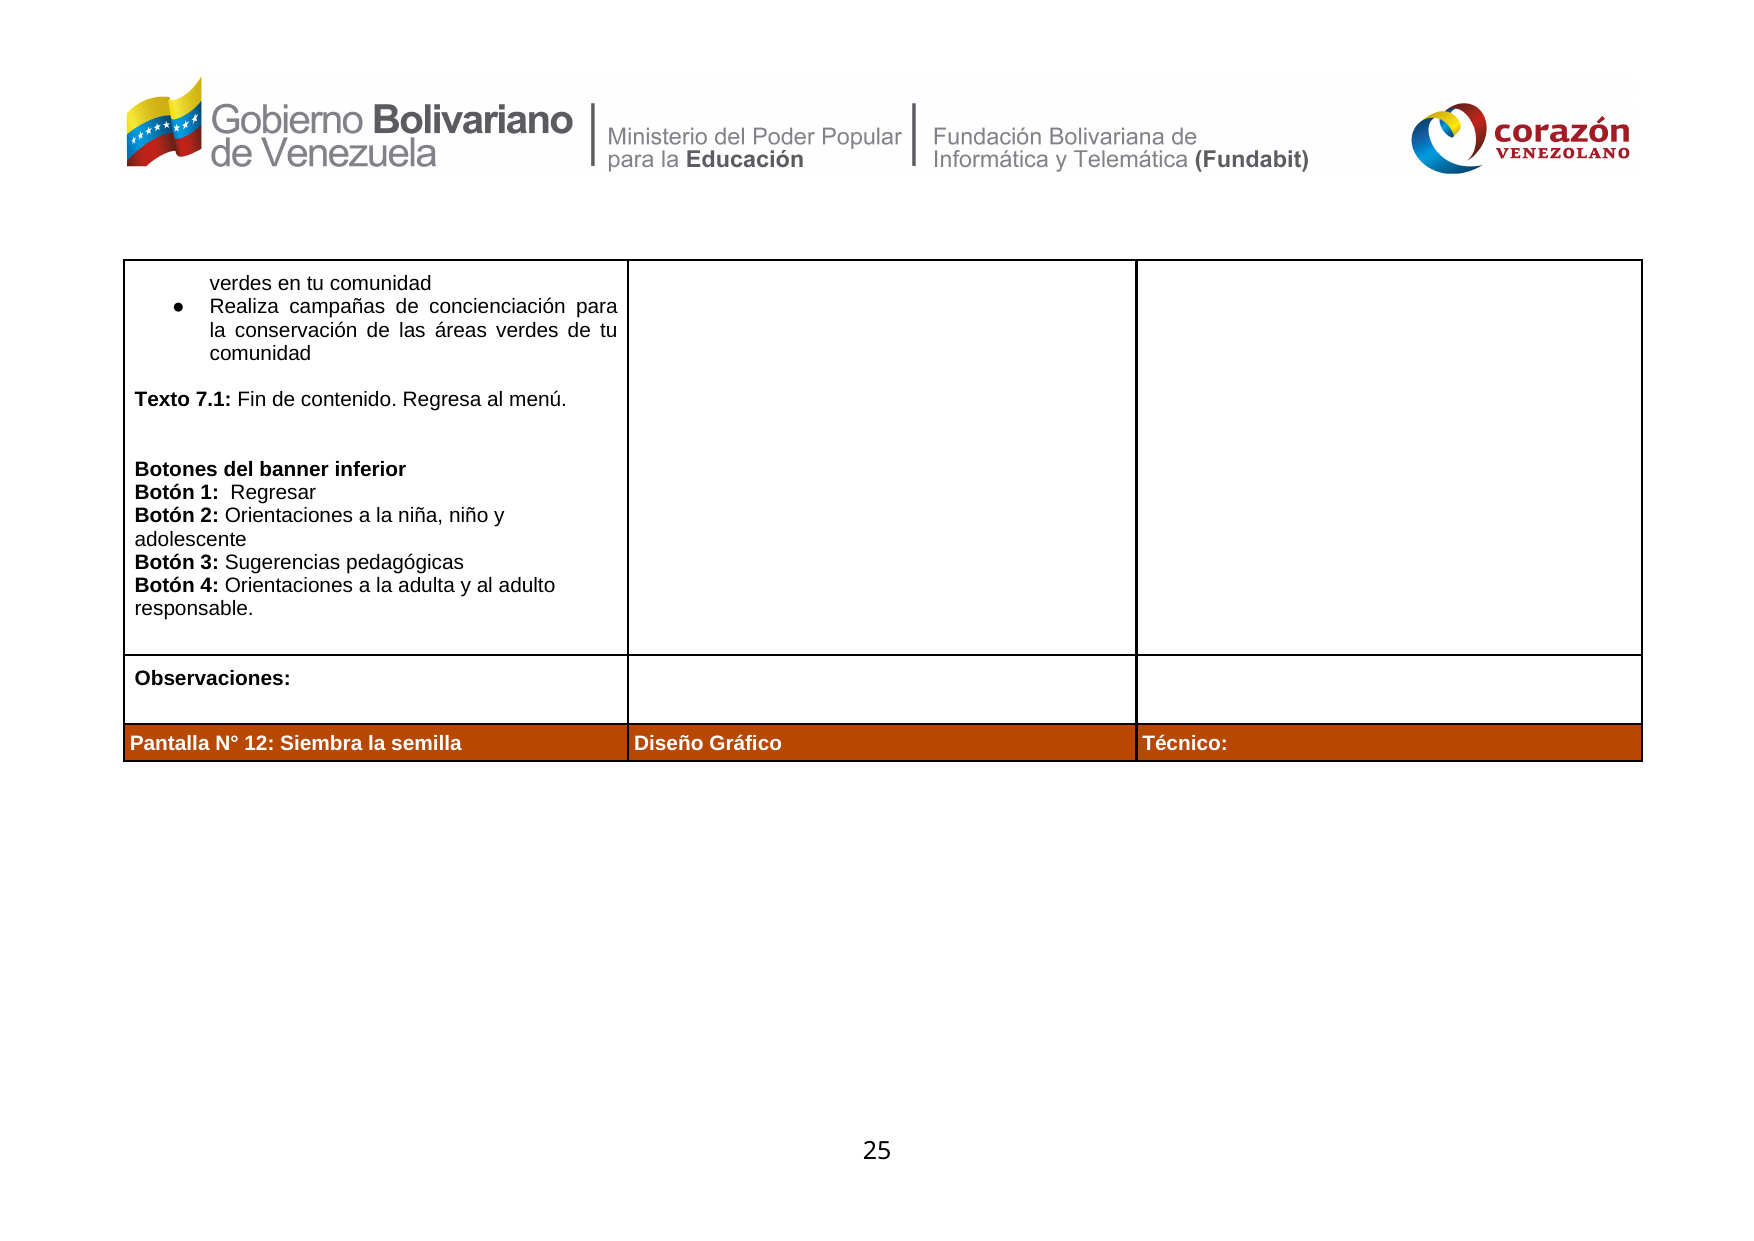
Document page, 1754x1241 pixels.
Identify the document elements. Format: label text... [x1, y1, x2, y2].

table_cell [1138, 656, 1641, 723]
table_cell Técnico: [1138, 725, 1641, 760]
picture [118, 73, 1636, 177]
table_cell [1138, 261, 1641, 654]
table_cell Diseño Gráfico [629, 725, 1135, 760]
table_cell Título: Sembrando para el futuro. Texto 1: Orientaciones y sugerencias Texto 1.1: Pulsa sobre cada botón para que puedas explorar las orientaciones y sugerencias. Texto 2: Orientaciones a la niña, niño y adolescente Texto 3: Sugerencias pedagógicas Texto 4: Orientaciones a la adulta y al adulto responsable. Texto 5: Socializa con tus compañeras y compañeros las experiencias sobre las actividades desarrolladas en tu hogar en beneficio del cuidado de las áreas verdes Realiza con la ayuda de la o el docente actividades de clasificación de las plantas, tomando en cuenta su tipo de reproducción Elabora germinadores que posteriormente favorezcan a la comunidad Texto 5.1: Ahora, utiliza las teclas de dirección y explora las siguientes orientaciones o sugerencias. Texto 6: Propicia el trabajo en equipo para fortalecer el intercambio de experiencias en cuanto a la clasificación de las plantas Promueve actividades para que las y los estudiantes experimenten y practiquen la siembra de plantas Promueve la recuperación de áreas verdes que impulsen a la conservación del ambiente Impulsa a la niña y al niño a familiarizarse con la diversidad funcional auditiva y visual invitándolos a explorar este recurso en sus distintas modalidades Texto 6.1: Ahora, utiliza las teclas de dirección y explora las siguientes orientaciones o sugerencias. Texto 7: Desarrolla el conocimiento de las plantas, su reproducción y cuidado en el hogar Contribuye en la recuperación de áreas verdes en tu comunidad Realiza campañas de concienciación para la conservación de las áreas verdes de tu comunidad Texto 7.1: Fin de contenido. Regresa al menú. Botones del banner inferior Botón 1: Regresar Botón 2: Orientaciones a la niña, niño y adolescente Botón 3: Sugerencias pedagógicas Botón 4: Orientaciones a la adulta y al adulto responsable. [125, 261, 627, 654]
table_cell Observaciones: [125, 656, 627, 723]
table_cell [629, 261, 1135, 654]
table_cell Pantalla N° 12: Siembra la semilla [125, 725, 627, 760]
table_cell [629, 656, 1135, 723]
